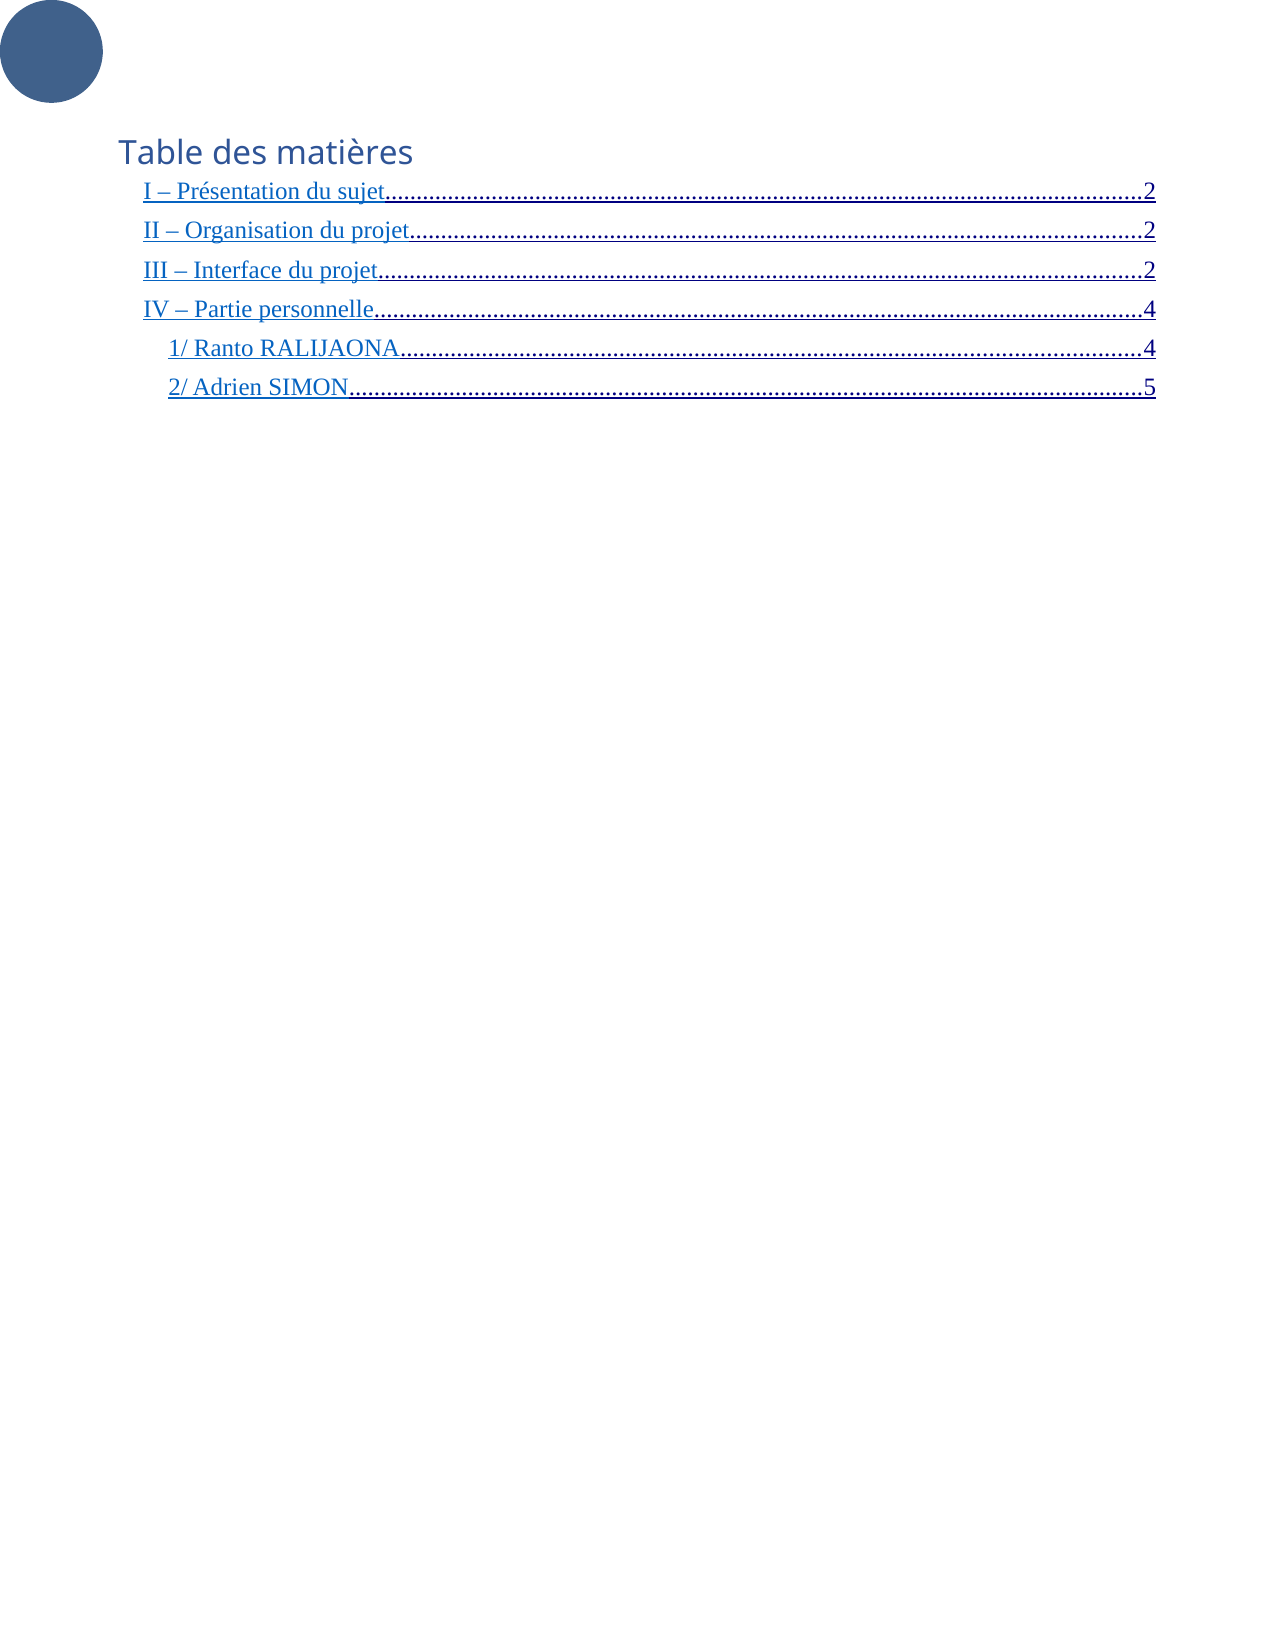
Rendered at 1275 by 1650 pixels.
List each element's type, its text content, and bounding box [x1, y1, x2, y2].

text 1/ Ranto RALIJAONA 4 [168, 333, 1157, 362]
text IV – Partie personnelle 4 [143, 294, 1157, 323]
text III – Interface du projet 2 [143, 255, 1157, 283]
text I – Présentation du sujet 2 [143, 176, 1157, 205]
text 2/ Adrien SIMON 5 [168, 372, 1157, 401]
text II – Organisation du projet 2 [143, 216, 1157, 244]
text Table des matières [118, 129, 1157, 174]
